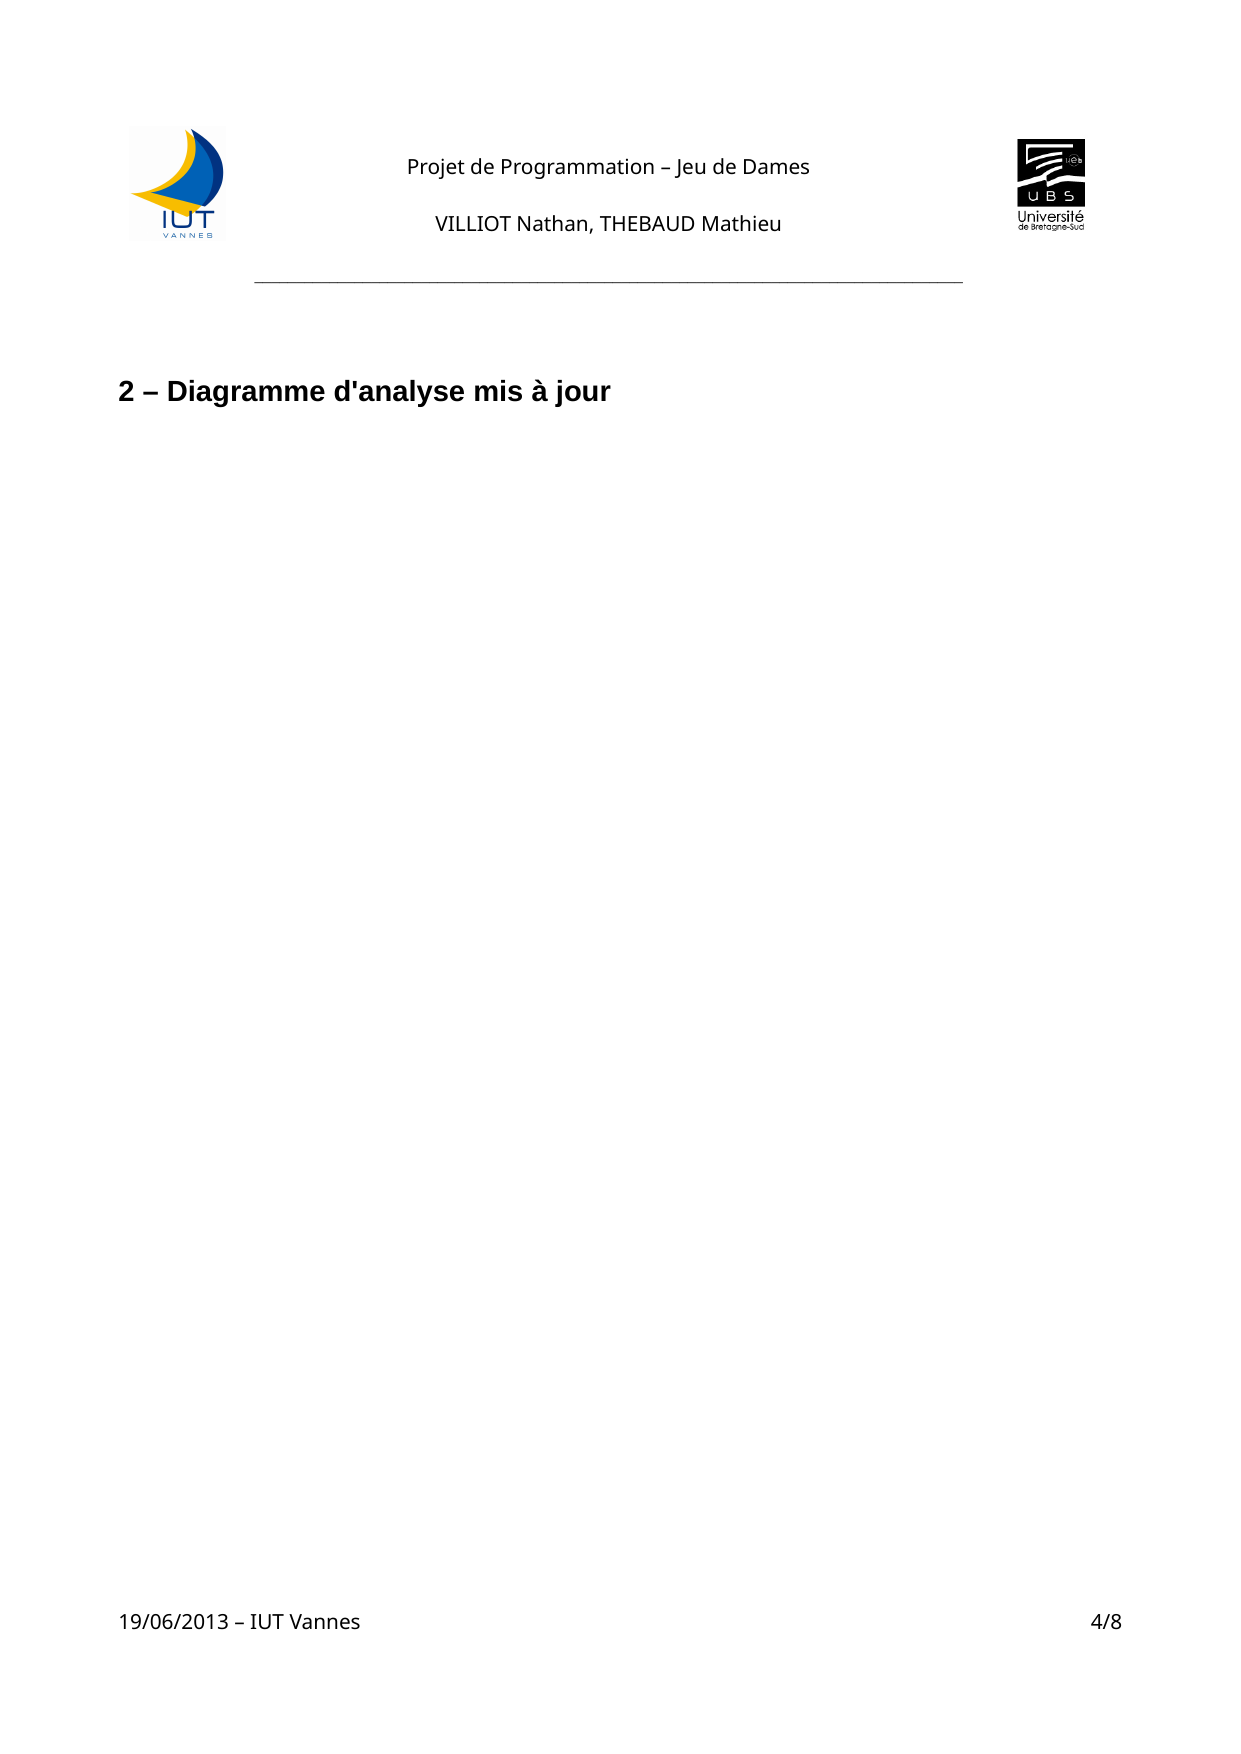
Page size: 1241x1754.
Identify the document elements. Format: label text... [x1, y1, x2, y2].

picture [128, 126, 226, 241]
picture [1001, 123, 1102, 258]
subtitle 2 – Diagramme d'analyse mis à jour [118, 374, 1122, 408]
